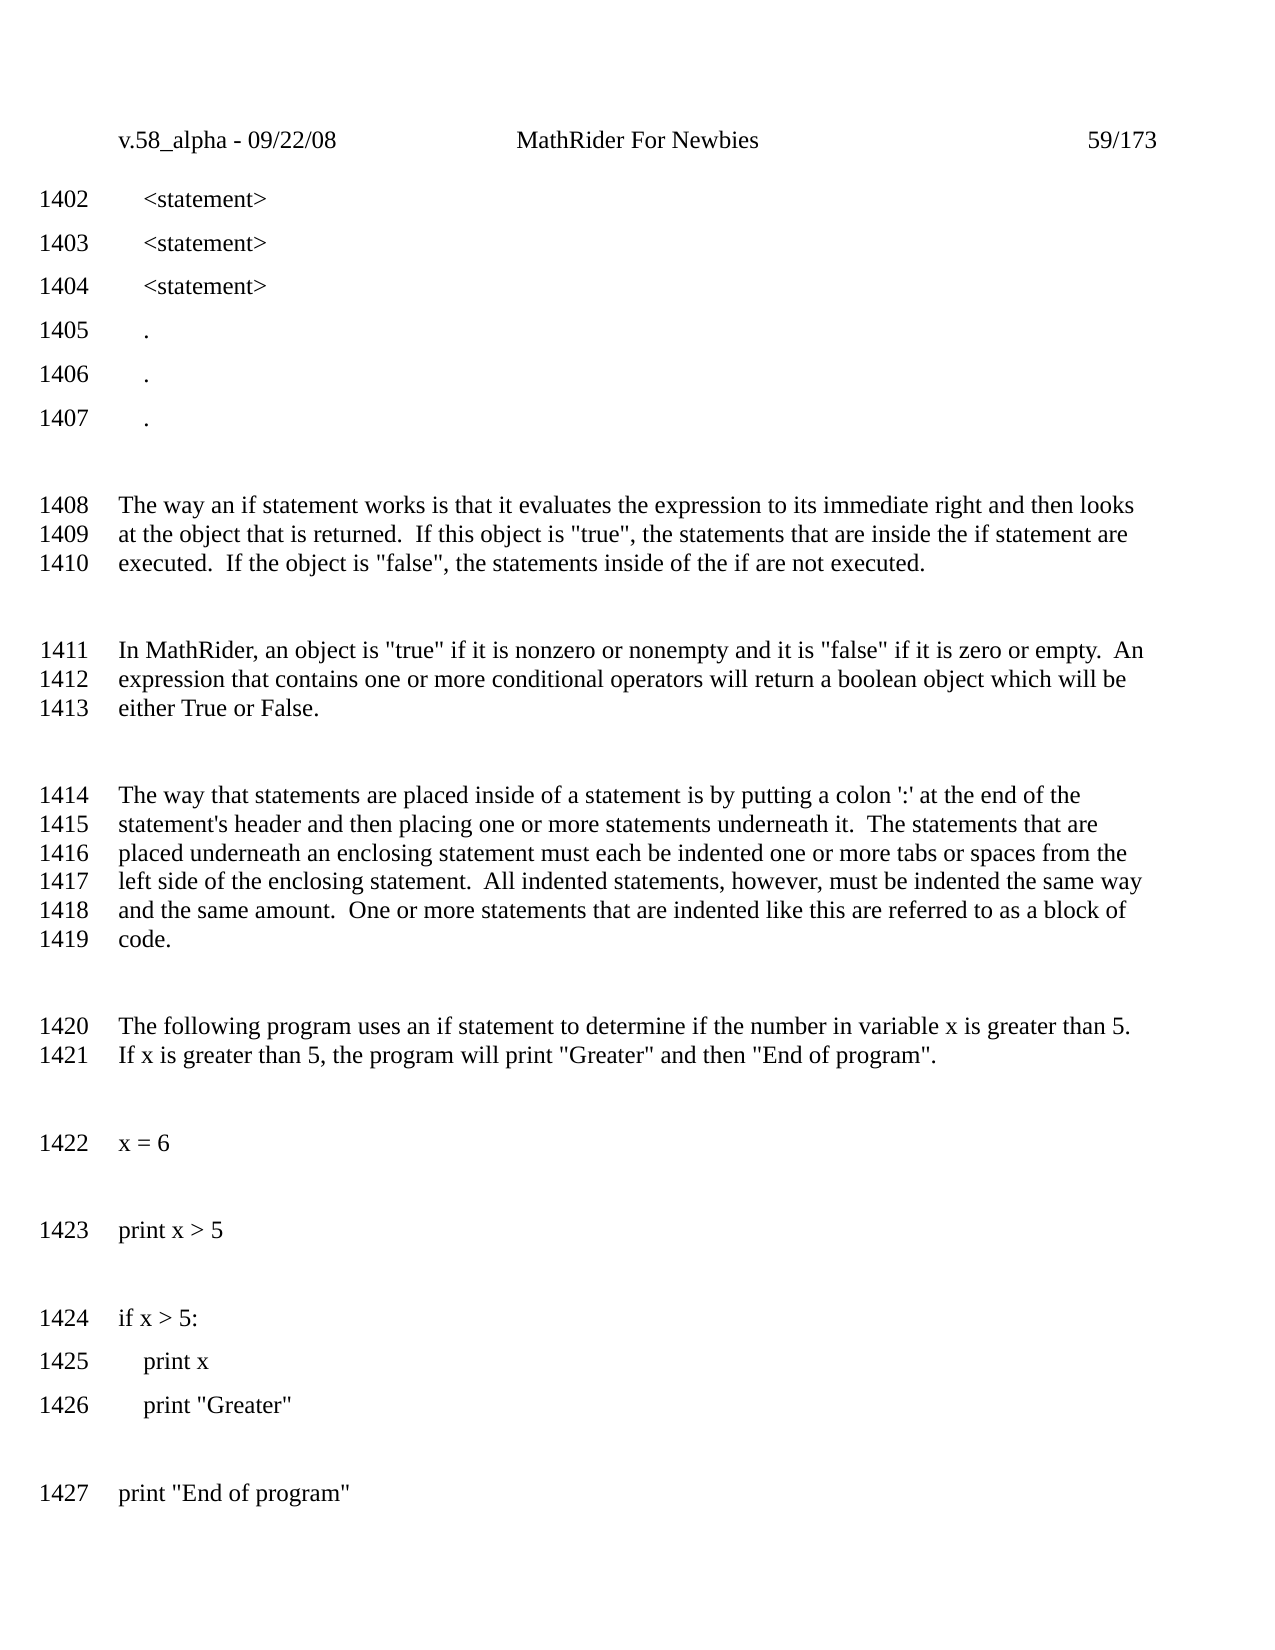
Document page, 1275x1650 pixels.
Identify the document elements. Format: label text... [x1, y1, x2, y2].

text . [118, 315, 1157, 344]
text The way that statements are placed inside of a statement is by putting a colon ':' at the end of the statement's header and then placing one or more statements underneath it. The statements that are placed underneath an enclosing statement must each be indented one or more tabs or spaces from the left side of the enclosing statement. All indented statements, however, must be indented the same way and the same amount. One or more statements that are indented like this are referred to as a block of code. [118, 780, 1157, 953]
text <statement> [118, 271, 1157, 300]
text print x > 5 [118, 1215, 1157, 1244]
text The following program uses an if statement to determine if the number in variable x is greater than 5. If x is greater than 5, the program will print "Greater" and then "End of program". [118, 1011, 1157, 1069]
text <statement> [118, 228, 1157, 256]
text if x > 5: [118, 1303, 1157, 1331]
text print x [118, 1346, 1157, 1375]
text print "Greater" [118, 1390, 1157, 1419]
text print "End of program" [118, 1478, 1157, 1506]
text The way an if statement works is that it evaluates the expression to its immediate right and then looks at the object that is returned. If this object is "true", the statements that are inside the if statement are executed. If the object is "false", the statements inside of the if are not executed. [118, 490, 1157, 576]
text <statement> [118, 184, 1157, 213]
text . [118, 403, 1157, 431]
text In MathRider, an object is "true" if it is nonzero or nonempty and it is "false" if it is zero or empty. An expression that contains one or more conditional operators will return a boolean object which will be either True or False. [118, 635, 1157, 721]
text . [118, 359, 1157, 388]
text x = 6 [118, 1128, 1157, 1156]
